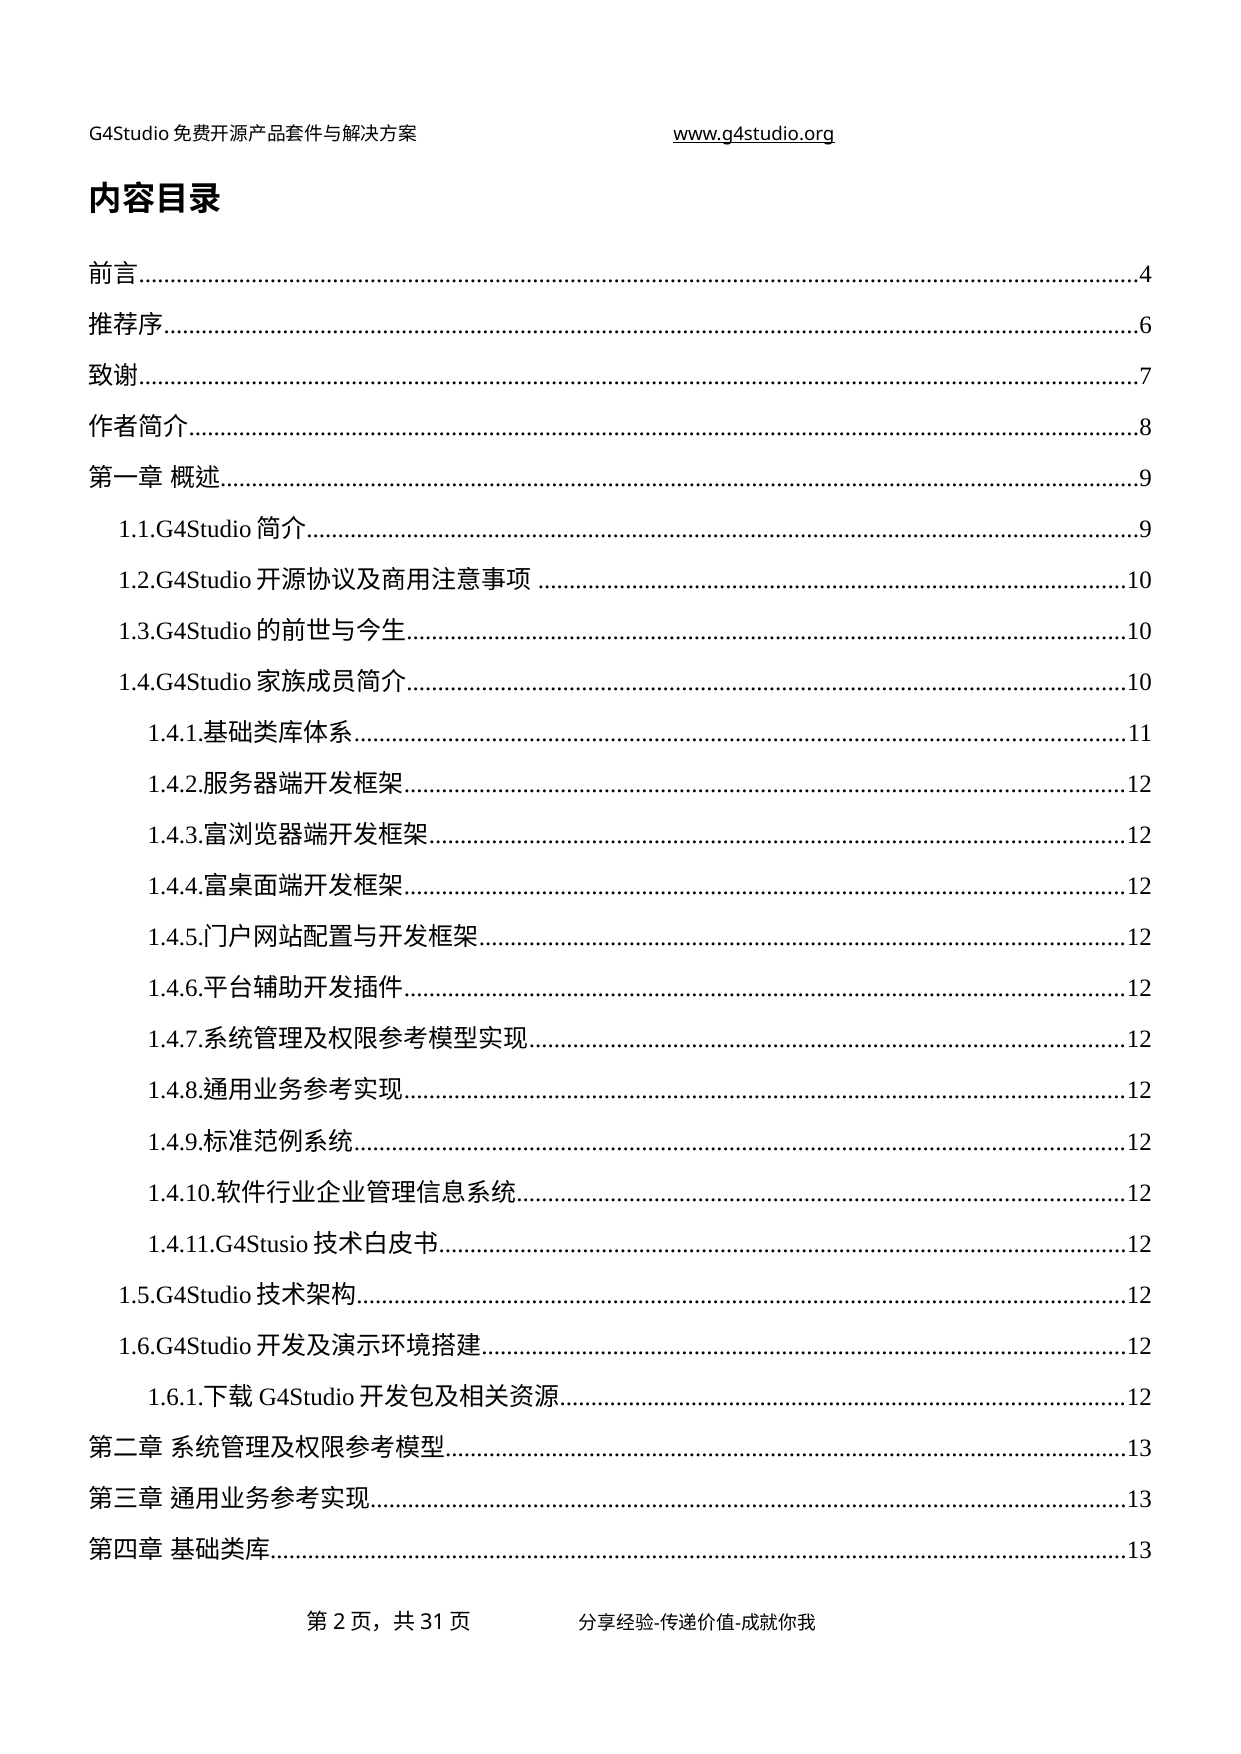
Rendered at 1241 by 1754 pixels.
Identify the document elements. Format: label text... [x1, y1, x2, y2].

subtitle 内容目录 [88, 175, 1152, 220]
text 1.2.G4Studio开源协议及商用注意事项 10 [118, 562, 1152, 596]
text 1.4.3.富浏览器端开发框架 12 [147, 817, 1152, 851]
text 1.6.1.下载G4Studio开发包及相关资源 12 [147, 1378, 1152, 1412]
text 第四章 基础类库 13 [88, 1531, 1152, 1566]
text 推荐序 6 [88, 306, 1152, 341]
text 前言 4 [88, 255, 1152, 289]
text 1.3.G4Studio的前世与今生 10 [118, 613, 1152, 647]
text 1.4.2.服务器端开发框架 12 [147, 766, 1152, 800]
text 1.4.5.门户网站配置与开发框架 12 [147, 919, 1152, 953]
text 作者简介 8 [88, 408, 1152, 443]
text 第三章 通用业务参考实现 13 [88, 1480, 1152, 1514]
text 1.4.4.富桌面端开发框架 12 [147, 868, 1152, 902]
text 1.4.9.标准范例系统 12 [147, 1123, 1152, 1157]
text 1.1.G4Studio简介 9 [118, 511, 1152, 545]
text 第一章 概述 9 [88, 459, 1152, 494]
text 1.4.6.平台辅助开发插件 12 [147, 970, 1152, 1004]
text 第二章 系统管理及权限参考模型 13 [88, 1429, 1152, 1463]
text 致谢 7 [88, 357, 1152, 392]
text 1.5.G4Studio技术架构 12 [118, 1276, 1152, 1310]
text 1.4.10.软件行业企业管理信息系统 12 [147, 1174, 1152, 1208]
text 1.4.7.系统管理及权限参考模型实现 12 [147, 1021, 1152, 1055]
text 1.6.G4Studio开发及演示环境搭建 12 [118, 1327, 1152, 1361]
text 1.4.11.G4Stusio技术白皮书 12 [147, 1225, 1152, 1259]
text 1.4.1.基础类库体系 11 [147, 715, 1152, 749]
text 1.4.8.通用业务参考实现 12 [147, 1072, 1152, 1106]
text 1.4.G4Studio家族成员简介 10 [118, 664, 1152, 698]
